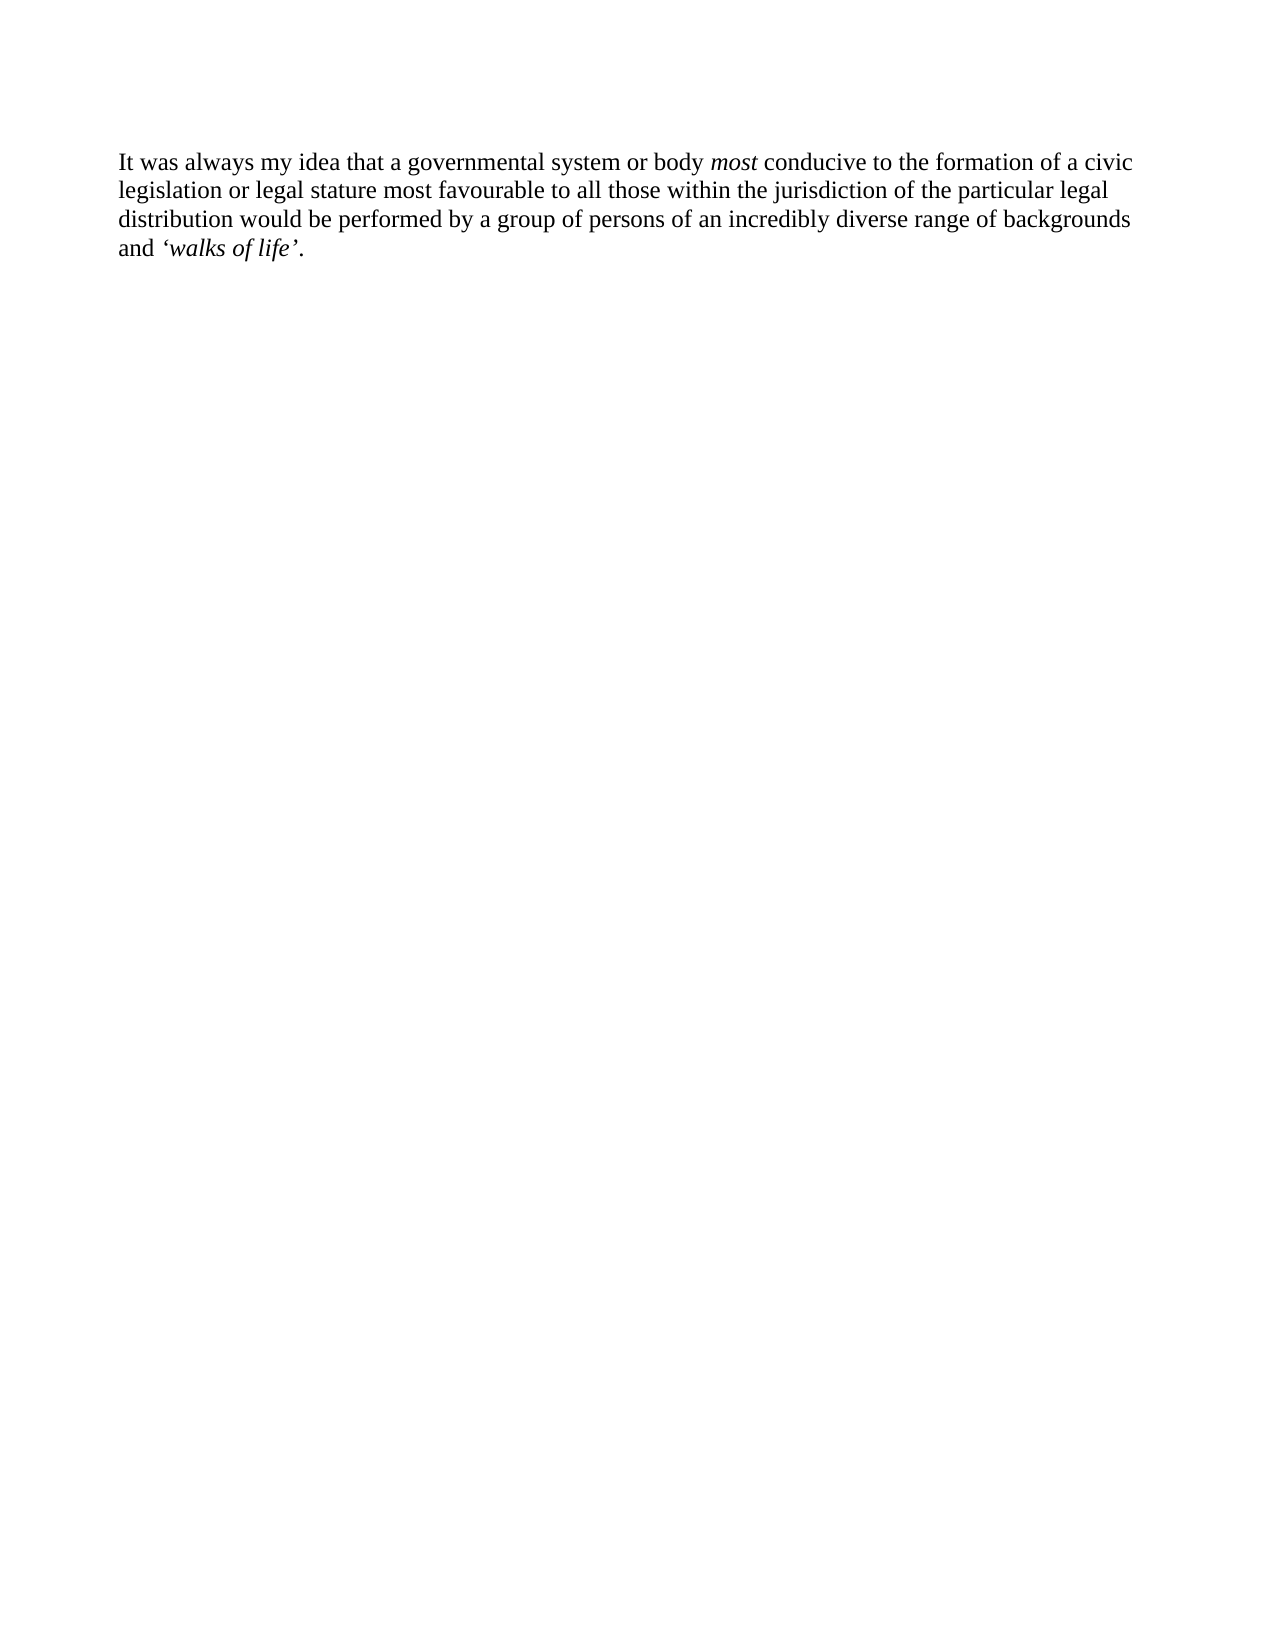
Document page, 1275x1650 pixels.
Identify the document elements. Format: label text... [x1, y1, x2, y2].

text It was always my idea that a governmental system or body most conducive to the formation of a civic legislation or legal stature most favourable to all those within the jurisdiction of the particular legal distribution would be performed by a group of persons of an incredibly diverse range of backgrounds and ‘walks of life’. [118, 147, 1157, 262]
